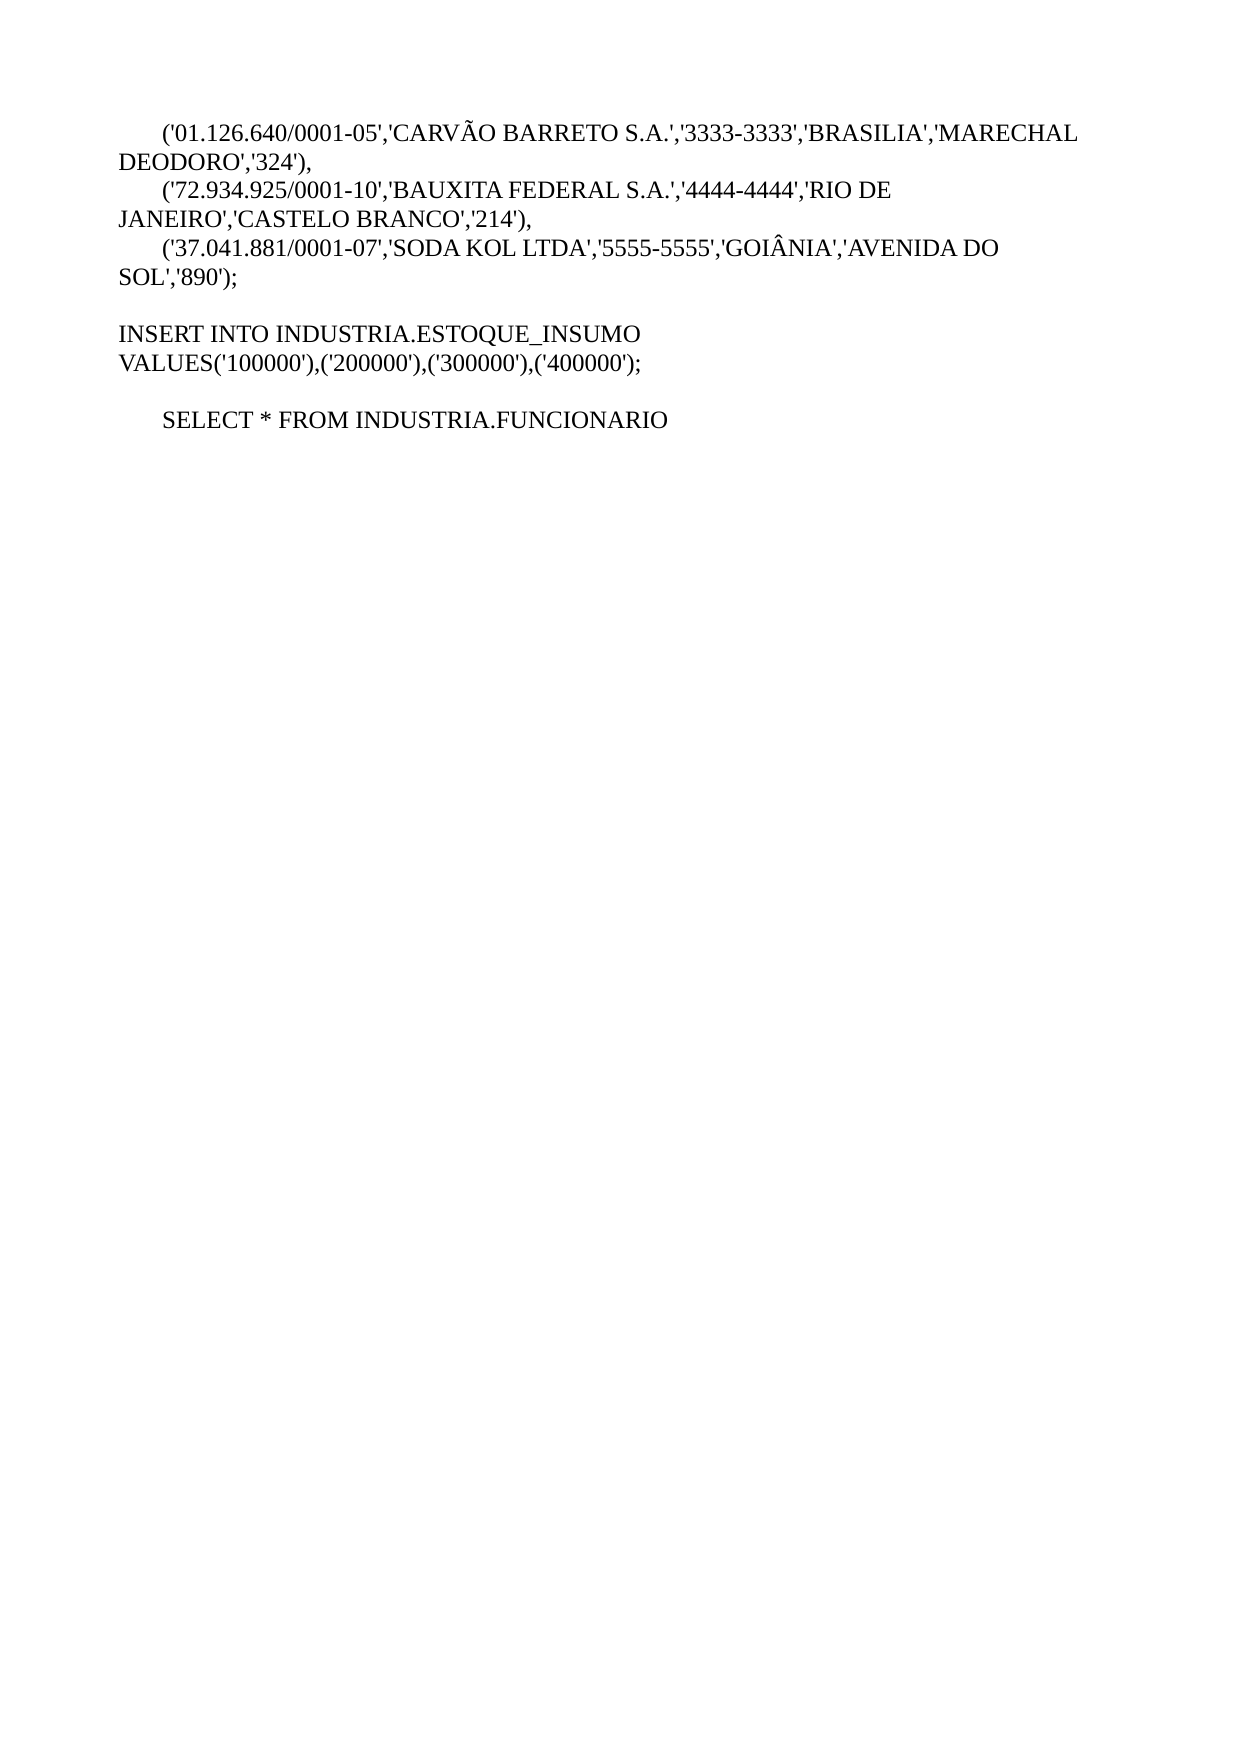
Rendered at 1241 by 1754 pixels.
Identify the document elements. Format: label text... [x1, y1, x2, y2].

text ('01.126.640/0001-05','CARVÃO BARRETO S.A.','3333-3333','BRASILIA','MARECHAL DEODORO','324'), [118, 118, 1122, 176]
text ('72.934.925/0001-10','BAUXITA FEDERAL S.A.','4444-4444','RIO DE JANEIRO','CASTELO BRANCO','214'), [118, 176, 1122, 233]
text ('37.041.881/0001-07','SODA KOL LTDA','5555-5555','GOIÂNIA','AVENIDA DO SOL','890'); [118, 233, 1122, 291]
text INSERT INTO INDUSTRIA.ESTOQUE_INSUMO [118, 319, 1122, 348]
text SELECT * FROM INDUSTRIA.FUNCIONARIO [118, 406, 1122, 434]
text VALUES('100000'),('200000'),('300000'),('400000'); [118, 348, 1122, 377]
